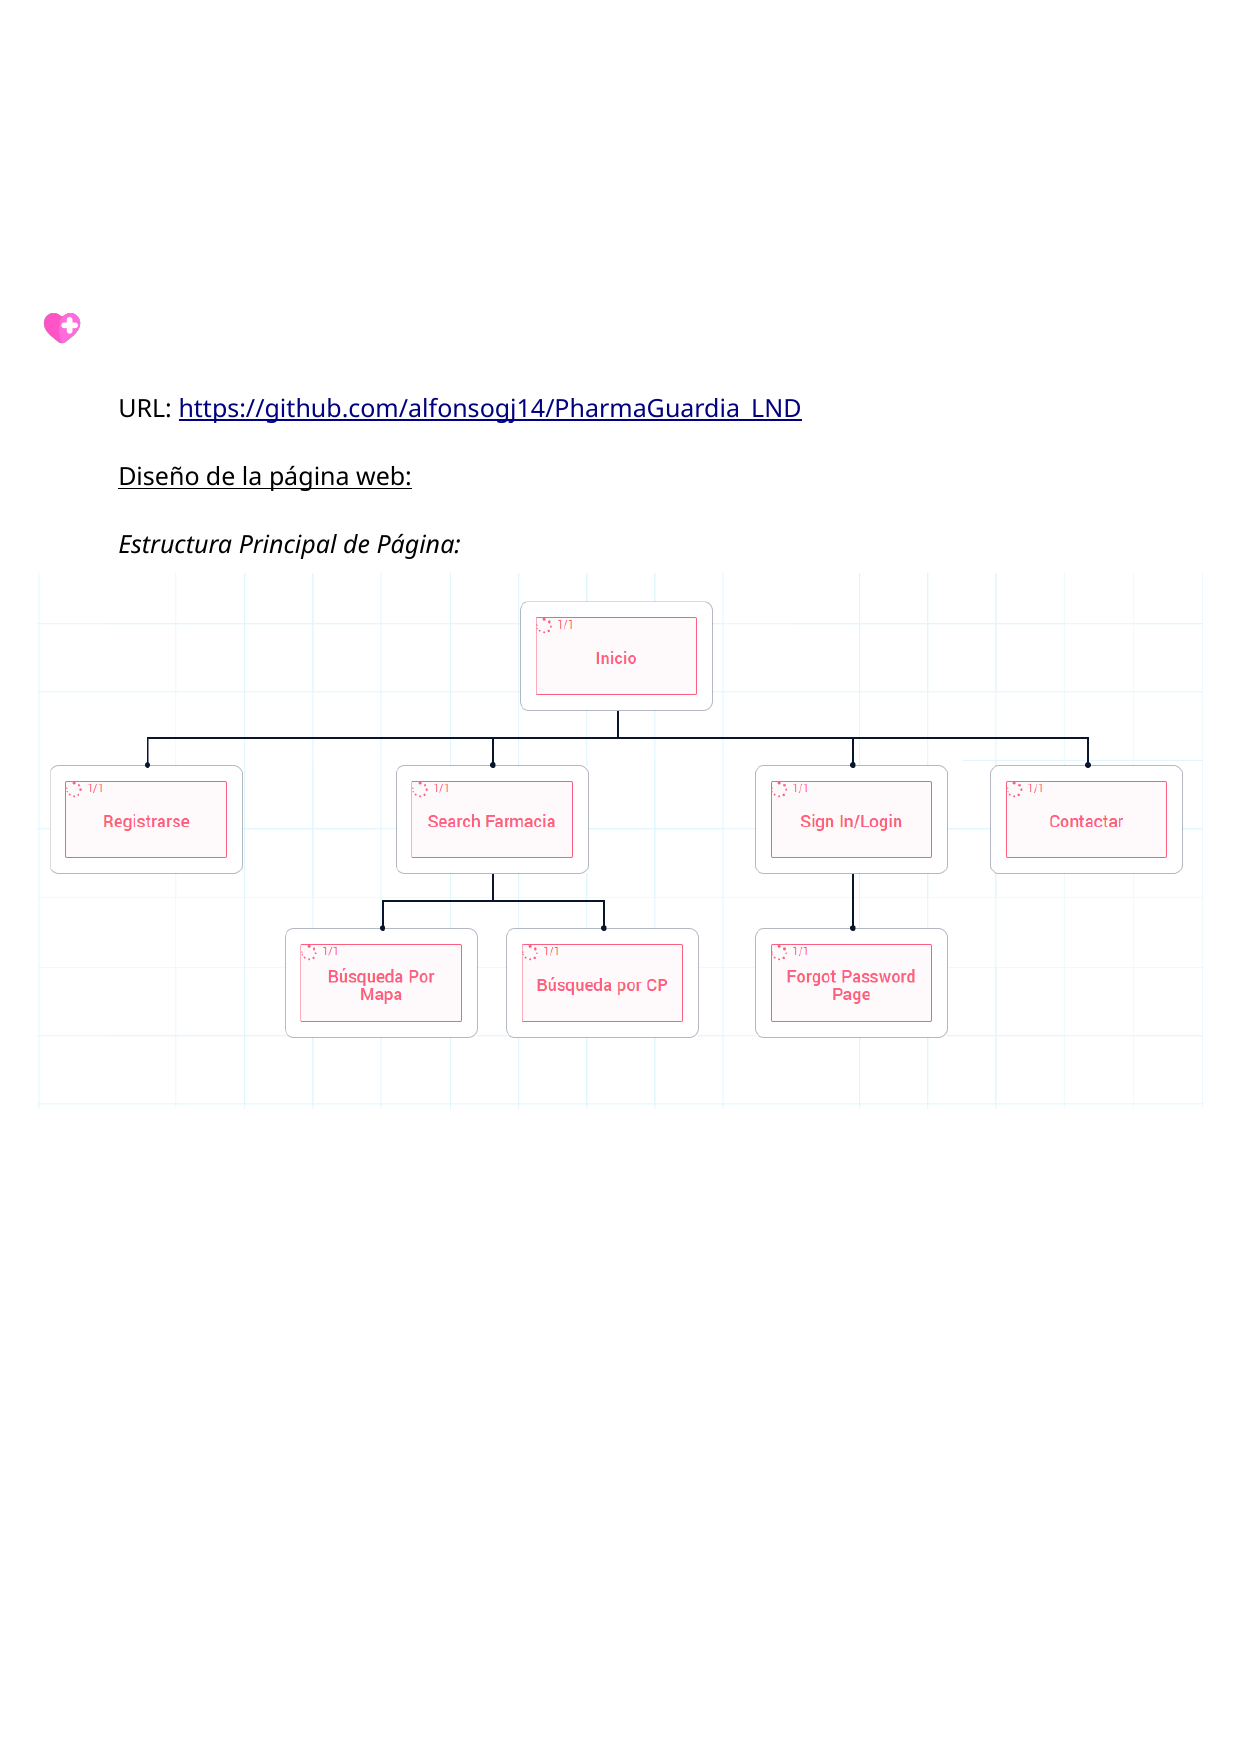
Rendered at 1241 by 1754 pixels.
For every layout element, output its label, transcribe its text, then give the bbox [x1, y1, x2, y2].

picture [37, 573, 1203, 1109]
text Estructura Principal de Página: [118, 527, 1122, 561]
picture [12, 282, 112, 382]
text URL: https://github.com/alfonsogj14/PharmaGuardia_LND [118, 391, 1122, 425]
text Diseño de la página web: [118, 459, 1122, 493]
